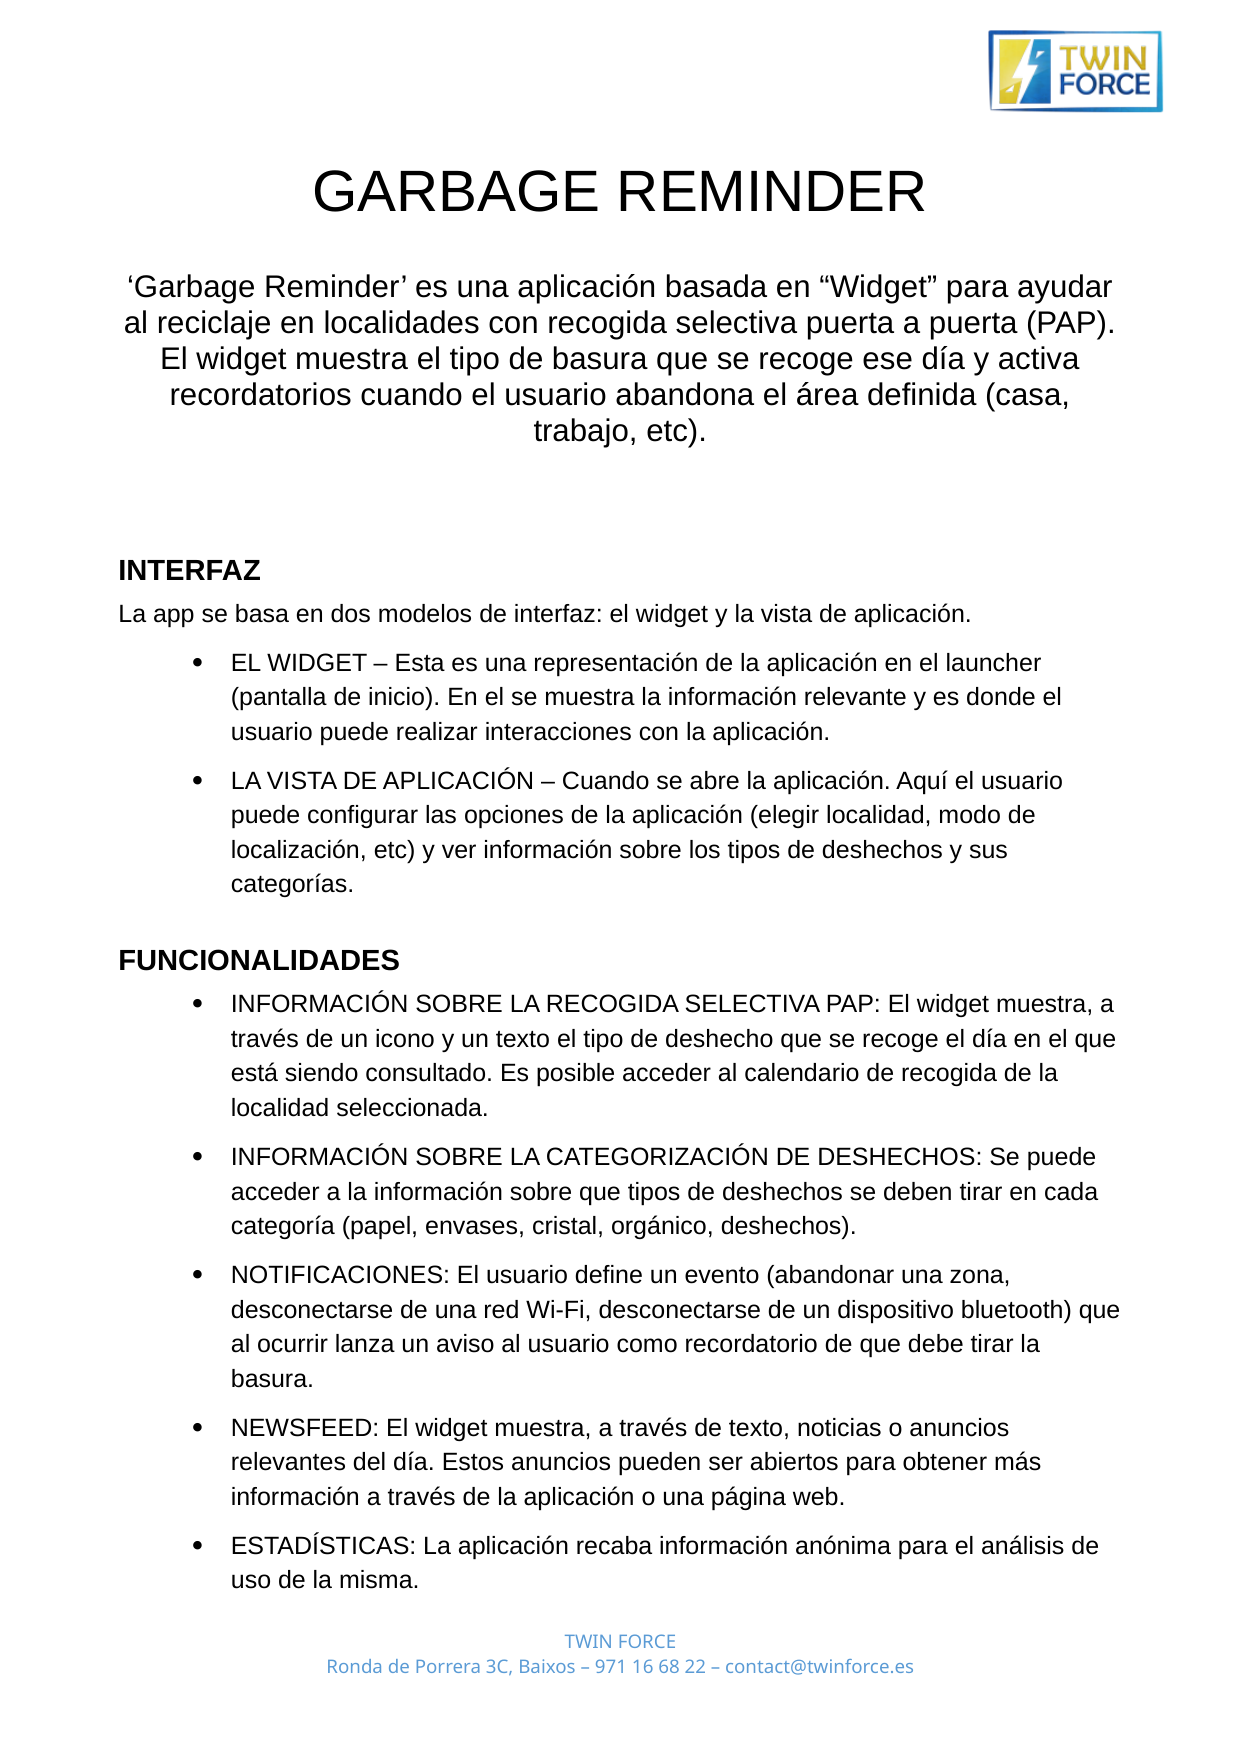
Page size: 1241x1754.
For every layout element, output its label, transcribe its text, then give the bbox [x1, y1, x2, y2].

list NEWSFEED: El widget muestra, a través de texto, noticias o anuncios relevantes del día. Estos anuncios pueden ser abiertos para obtener más información a través de la aplicación o una página web. [193, 1413, 1122, 1511]
subtitle FUNCIONALIDADES [118, 943, 1122, 977]
list EL WIDGET – Esta es una representación de la aplicación en el launcher (pantalla de inicio). En el se muestra la información relevante y es donde el usuario puede realizar interacciones con la aplicación. [193, 648, 1122, 745]
list INFORMACIÓN SOBRE LA CATEGORIZACIÓN DE DESHECHOS: Se puede acceder a la información sobre que tipos de deshechos se deben tirar en cada categoría (papel, envases, cristal, orgánico, deshechos). [193, 1142, 1122, 1240]
text ‘Garbage Reminder’ es una aplicación basada en “Widget” para ayudar al reciclaje en localidades con recogida selectiva puerta a puerta (PAP). El widget muestra el tipo de basura que se recoge ese día y activa recordatorios cuando el usuario abandona el área definida (casa, trabajo, etc). [118, 268, 1122, 448]
list INFORMACIÓN SOBRE LA RECOGIDA SELECTIVA PAP: El widget muestra, a través de un icono y un texto el tipo de deshecho que se recoge el día en el que está siendo consultado. Es posible acceder al calendario de recogida de la localidad seleccionada. [193, 989, 1122, 1122]
text GARBAGE REMINDER [118, 157, 1122, 224]
text La app se basa en dos modelos de interfaz: el widget y la vista de aplicación. [118, 598, 1122, 627]
list ESTADÍSTICAS: La aplicación recaba información anónima para el análisis de uso de la misma. [193, 1531, 1122, 1594]
list NOTIFICACIONES: El usuario define un evento (abandonar una zona, desconectarse de una red Wi-Fi, desconectarse de un dispositivo bluetooth) que al ocurrir lanza un aviso al usuario como recordatorio de que debe tirar la basura. [193, 1260, 1122, 1392]
subtitle INTERFAZ [118, 552, 1122, 586]
list LA VISTA DE APLICACIÓN – Cuando se abre la aplicación. Aquí el usuario puede configurar las opciones de la aplicación (elegir localidad, modo de localización, etc) y ver información sobre los tipos de deshechos y sus categorías. [193, 766, 1122, 898]
